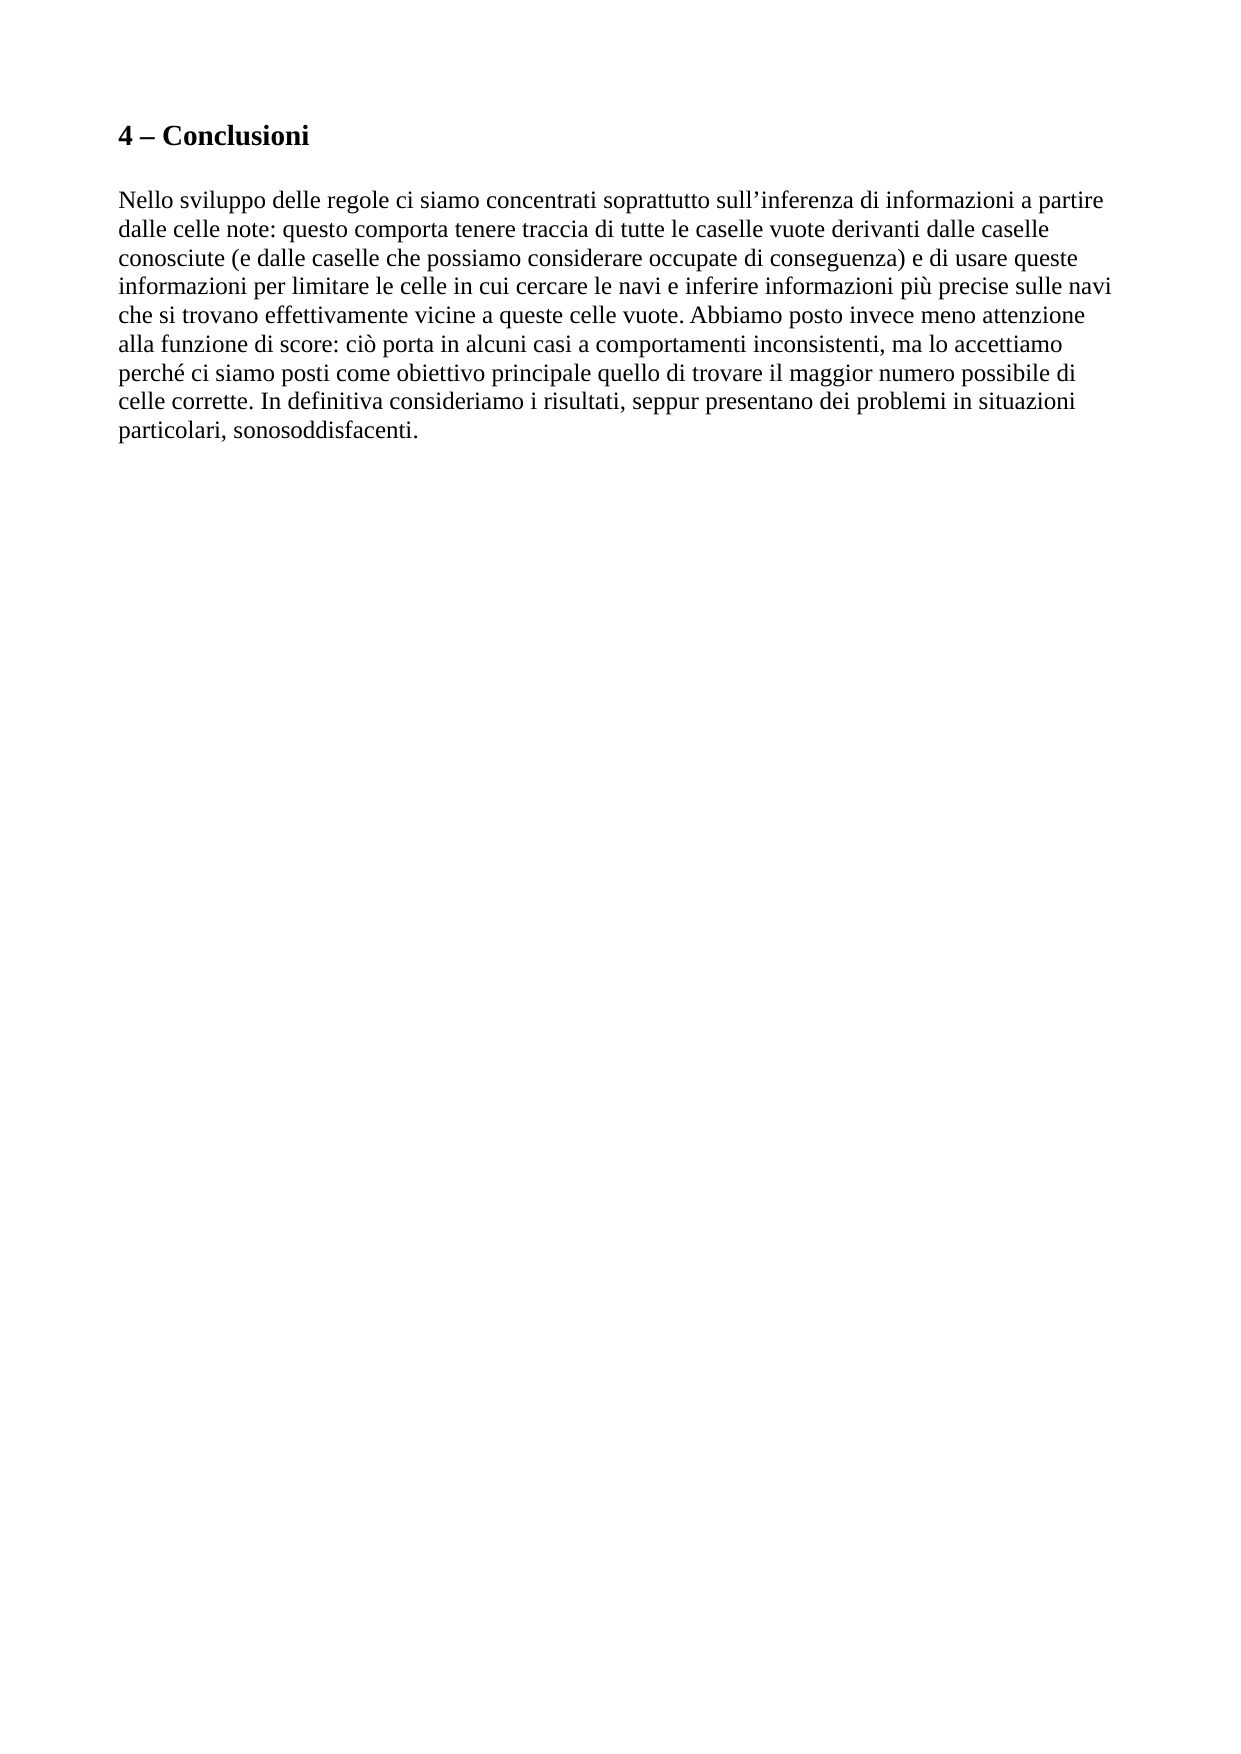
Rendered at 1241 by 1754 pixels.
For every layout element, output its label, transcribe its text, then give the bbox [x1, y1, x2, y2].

text Nello sviluppo delle regole ci siamo concentrati soprattutto sull’inferenza di informazioni a partire dalle celle note: questo comporta tenere traccia di tutte le caselle vuote derivanti dalle caselle conosciute (e dalle caselle che possiamo considerare occupate di conseguenza) e di usare queste informazioni per limitare le celle in cui cercare le navi e inferire informazioni più precise sulle navi che si trovano effettivamente vicine a queste celle vuote. Abbiamo posto invece meno attenzione alla funzione di score: ciò porta in alcuni casi a comportamenti inconsistenti, ma lo accettiamo perché ci siamo posti come obiettivo principale quello di trovare il maggior numero possibile di celle corrette. In definitiva consideriamo i risultati, seppur presentano dei problemi in situazioni particolari, sonosoddisfacenti. [118, 185, 1122, 444]
text 4 – Conclusioni [118, 118, 1122, 152]
